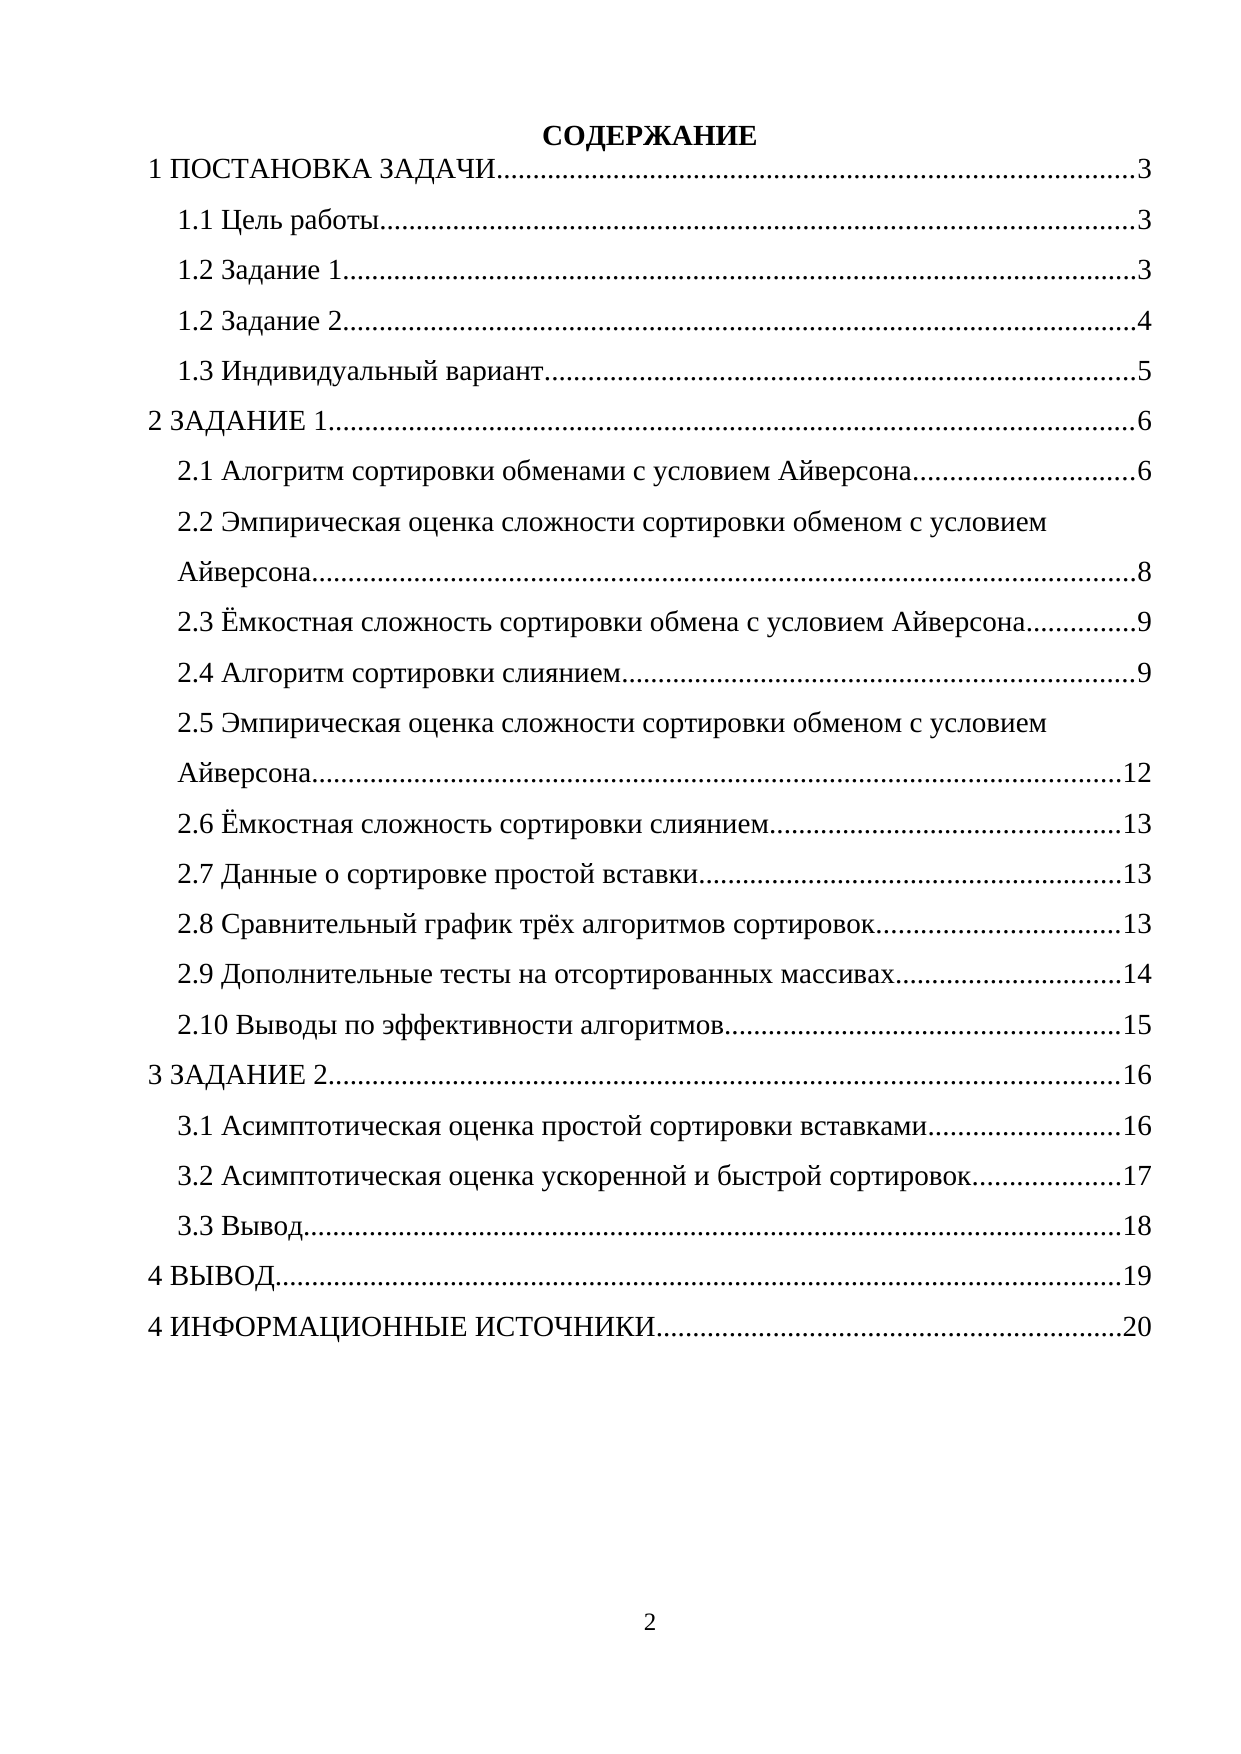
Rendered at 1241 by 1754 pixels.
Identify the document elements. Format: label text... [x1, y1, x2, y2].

text 1.1 Цель работы 3 [177, 202, 1152, 236]
text 1 ПОСТАНОВКА ЗАДАЧИ 3 [148, 152, 1152, 185]
text 4 ВЫВОД 19 [148, 1258, 1152, 1292]
text 2.9 Дополнительные тесты на отсортированных массивах 14 [177, 957, 1152, 990]
text 2.2 Эмпирическая оценка сложности сортировки обменом с условием Айверсона 8 [177, 504, 1152, 588]
text 2.6 Ёмкостная сложность сортировки слиянием 13 [177, 806, 1152, 839]
text 2.5 Эмпирическая оценка сложности сортировки обменом с условием Айверсона 12 [177, 705, 1152, 789]
text 2.7 Данные о сортировке простой вставки 13 [177, 856, 1152, 889]
text 2.3 Ёмкостная сложность сортировки обмена с условием Айверсона 9 [177, 604, 1152, 638]
text 3.1 Асимптотическая оценка простой сортировки вставками 16 [177, 1108, 1152, 1141]
text 3.2 Асимптотическая оценка ускоренной и быстрой сортировок 17 [177, 1158, 1152, 1191]
text СОДЕРЖАНИЕ [148, 118, 1152, 152]
text 3.3 Вывод 18 [177, 1208, 1152, 1242]
text 2.8 Сравнительный график трёх алгоритмов сортировок 13 [177, 906, 1152, 940]
text 4 ИНФОРМАЦИОННЫЕ ИСТОЧНИКИ 20 [148, 1309, 1152, 1342]
text 2.10 Выводы по эффективности алгоритмов 15 [177, 1007, 1152, 1041]
text 3 ЗАДАНИЕ 2 16 [148, 1057, 1152, 1091]
text 1.2 Задание 1 3 [177, 252, 1152, 286]
text 2.1 Алогритм сортировки обменами с условием Айверсона 6 [177, 453, 1152, 487]
text 1.3 Индивидуальный вариант 5 [177, 353, 1152, 386]
text 2.4 Алгоритм сортировки слиянием 9 [177, 655, 1152, 688]
text 2 ЗАДАНИЕ 1 6 [148, 403, 1152, 437]
text 1.2 Задание 2 4 [177, 303, 1152, 336]
